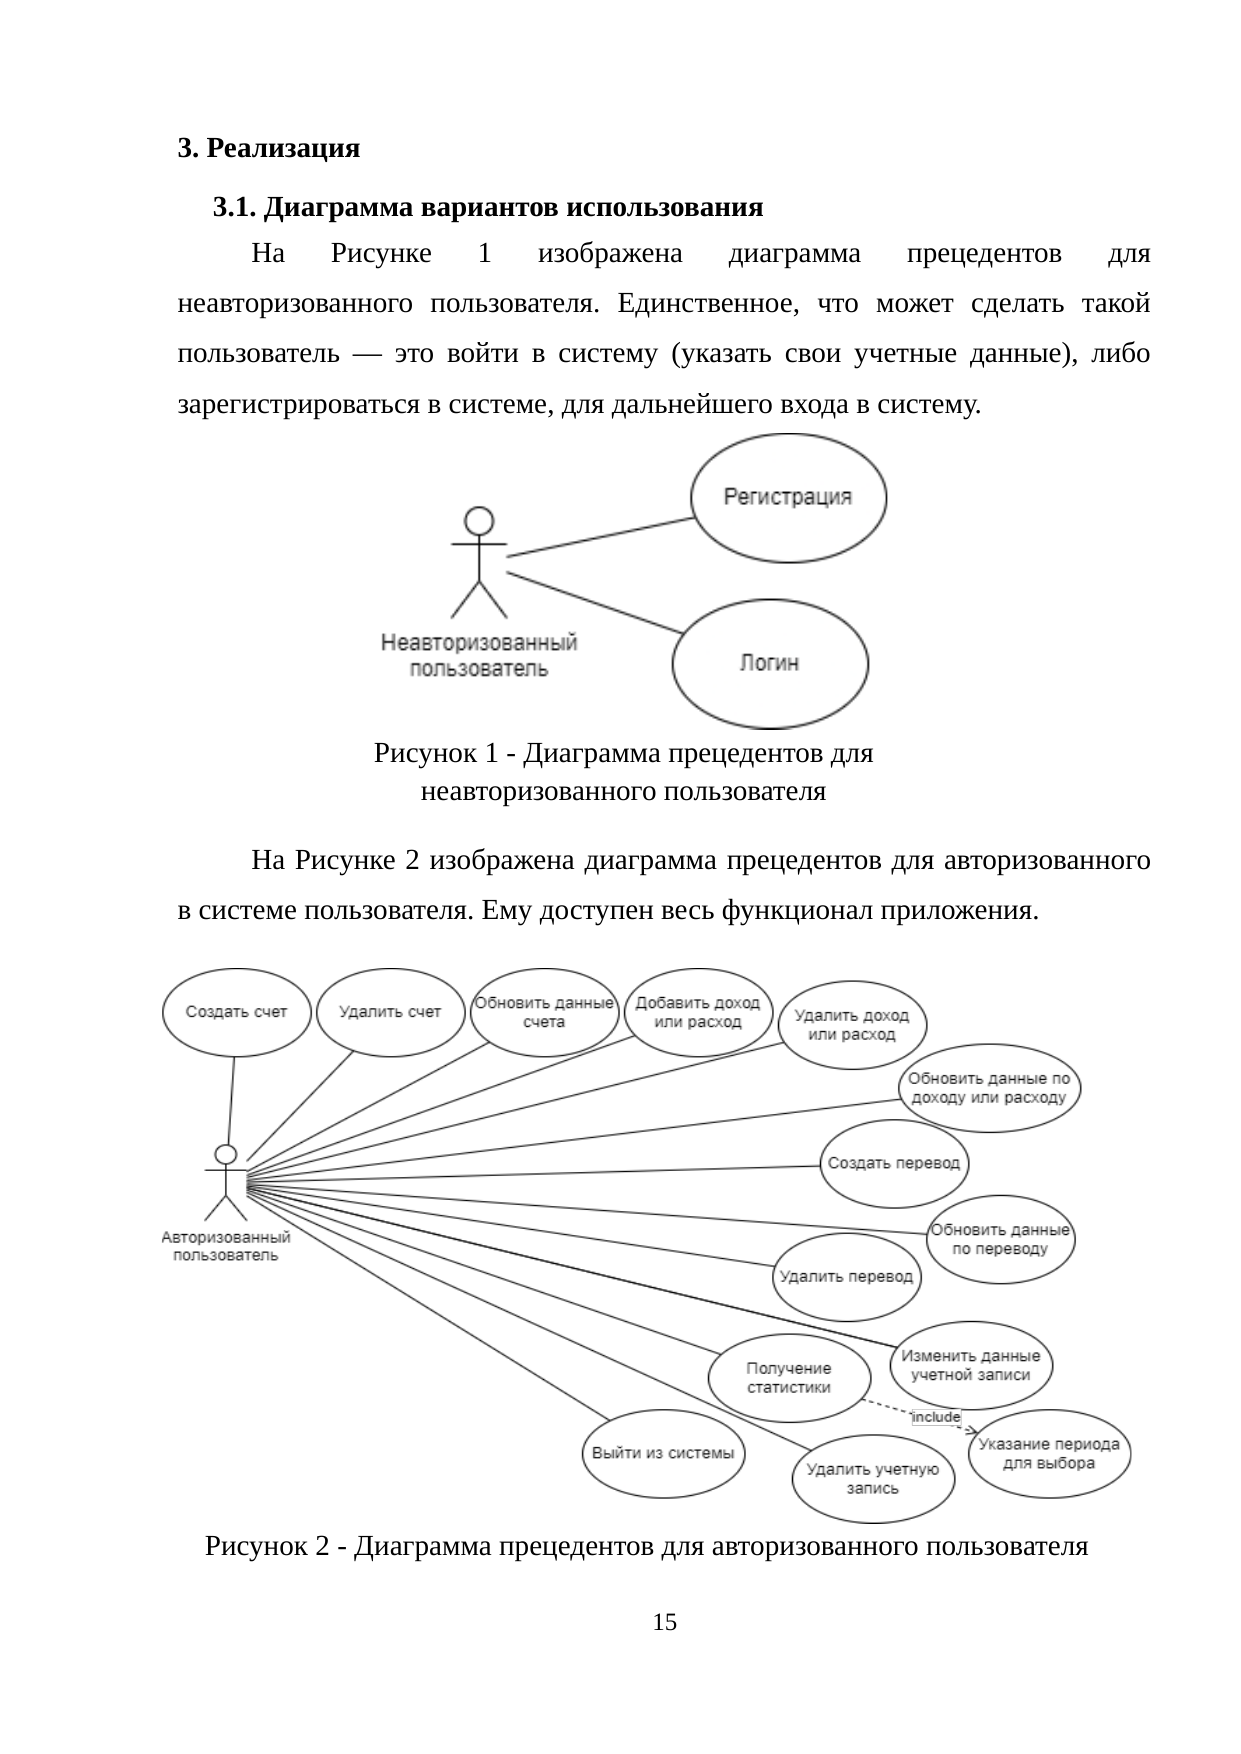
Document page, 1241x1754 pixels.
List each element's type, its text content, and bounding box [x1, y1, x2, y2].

text На Рисунке 1 изображена диаграмма прецедентов для неавторизованного пользователя. Единственное, что может сделать такой пользователь — это войти в систему (указать свои учетные данные), либо зарегистрироваться в системе, для дальнейшего входа в систему. [177, 235, 1152, 419]
picture [161, 968, 1132, 1524]
text Рисунок 2 - Диаграмма прецедентов для авторизованного пользователя [171, 1524, 1122, 1562]
text На Рисунке 2 изображена диаграмма прецедентов для авторизованного в системе пользователя. Ему доступен весь функционал приложения. [177, 486, 1152, 926]
subtitle Реализация [177, 131, 1152, 164]
text Рисунок 1 - Диаграмма прецедентов для неавторизованного пользователя [299, 499, 948, 807]
subtitle Диаграмма вариантов использования [213, 189, 1152, 222]
picture [381, 433, 888, 730]
